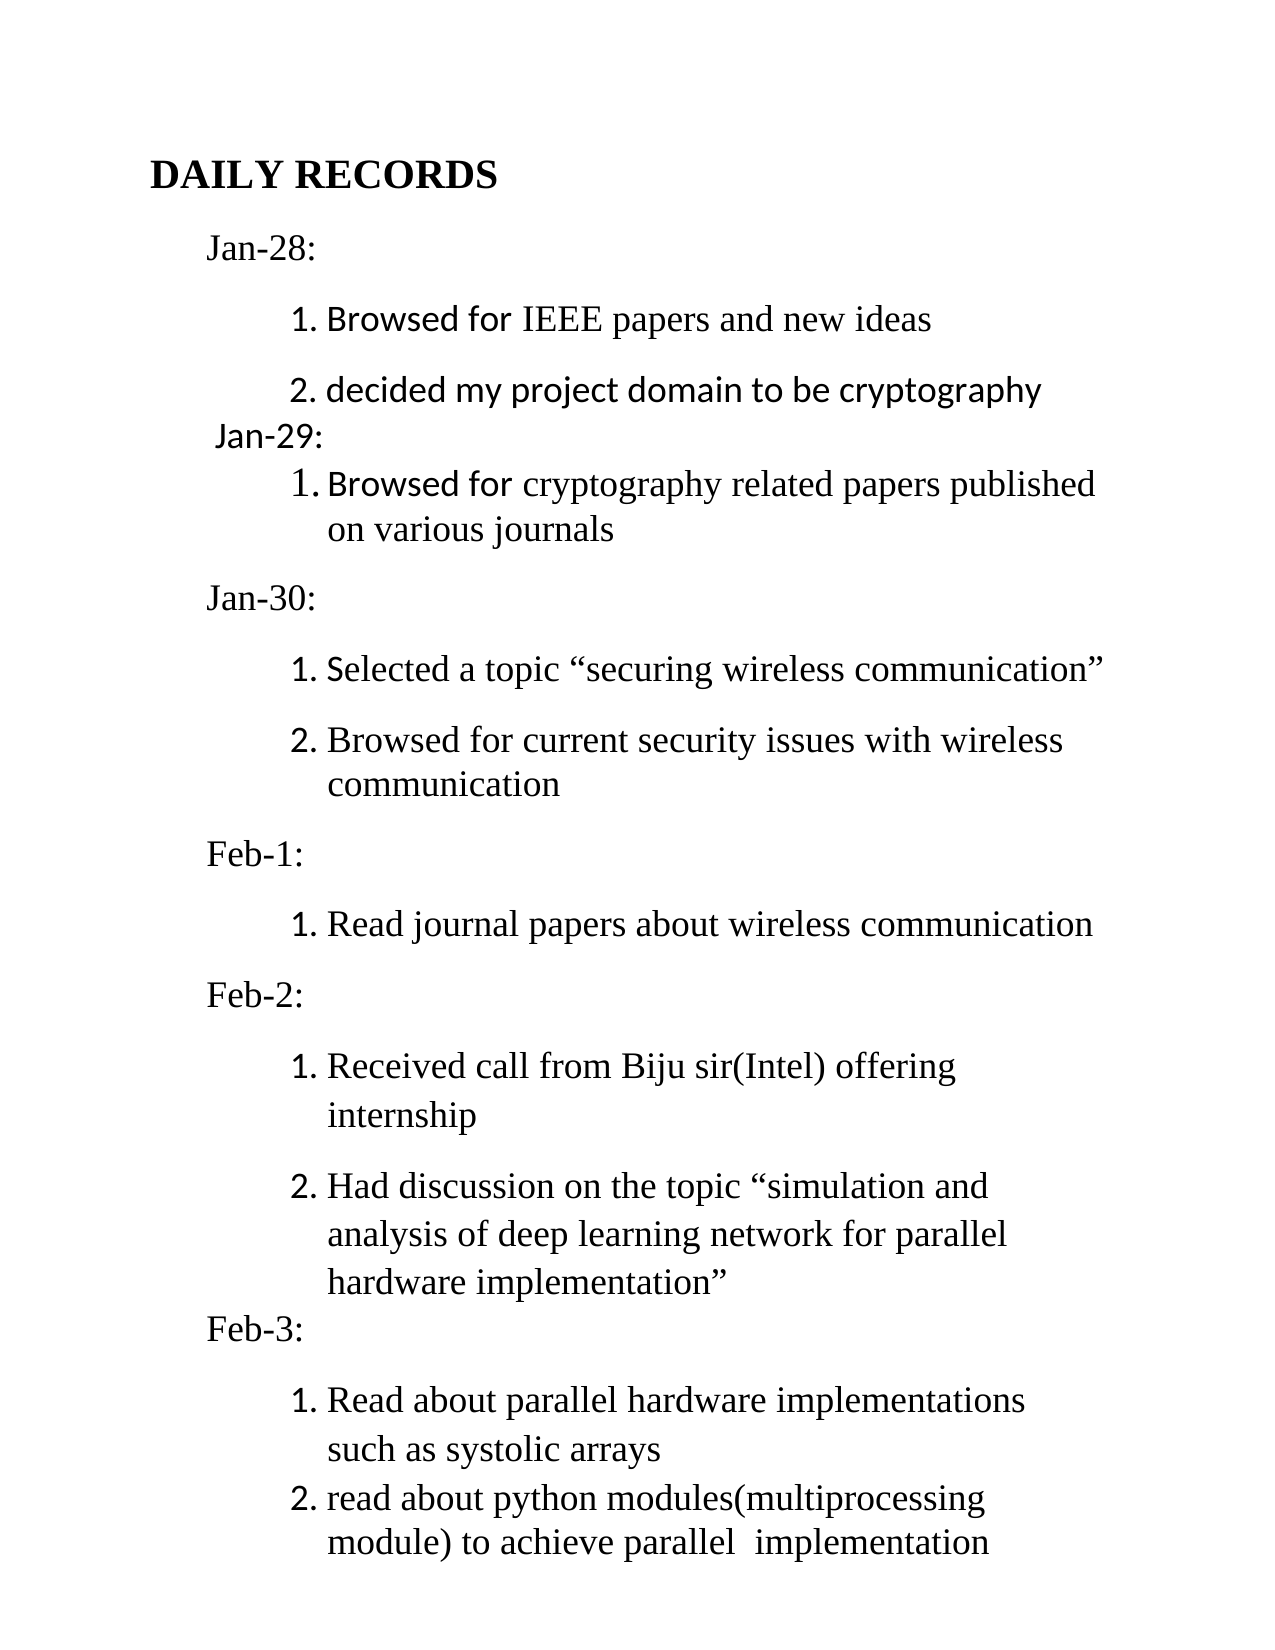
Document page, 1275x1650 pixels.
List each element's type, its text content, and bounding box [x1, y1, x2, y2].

list Browsed for cryptography related papers published on various journals [289, 458, 1110, 549]
text Feb-3: [187, 1306, 1110, 1349]
text Feb-2: [187, 972, 1110, 1015]
text Jan-30: [187, 575, 1110, 618]
text Jan-28: [187, 225, 1110, 268]
text 1. Received call from Biju sir(Intel) offering internship [187, 1042, 981, 1135]
text DAILY RECORDS [150, 150, 1110, 198]
text Feb-1: [187, 831, 1110, 874]
list Jan-29: [177, 412, 1110, 458]
text 1. Read about parallel hardware implementations such as systolic arrays [187, 1376, 1032, 1469]
list 2. decided my project domain to be cryptography [187, 366, 1110, 412]
text 2. Had discussion on the topic “simulation and analysis of deep learning network for parallel hardware implementation” [187, 1162, 1097, 1302]
text 1. Read journal papers about wireless communication [187, 900, 1110, 946]
text 1. Selected a topic “securing wireless communication” [187, 645, 1110, 691]
text 2. read about python modules(multiprocessing module) to achieve parallel implementation [187, 1473, 1110, 1606]
text 1. Browsed for IEEE papers and new ideas [187, 294, 1110, 340]
text 2. Browsed for current security issues with wireless communication [187, 716, 1110, 805]
